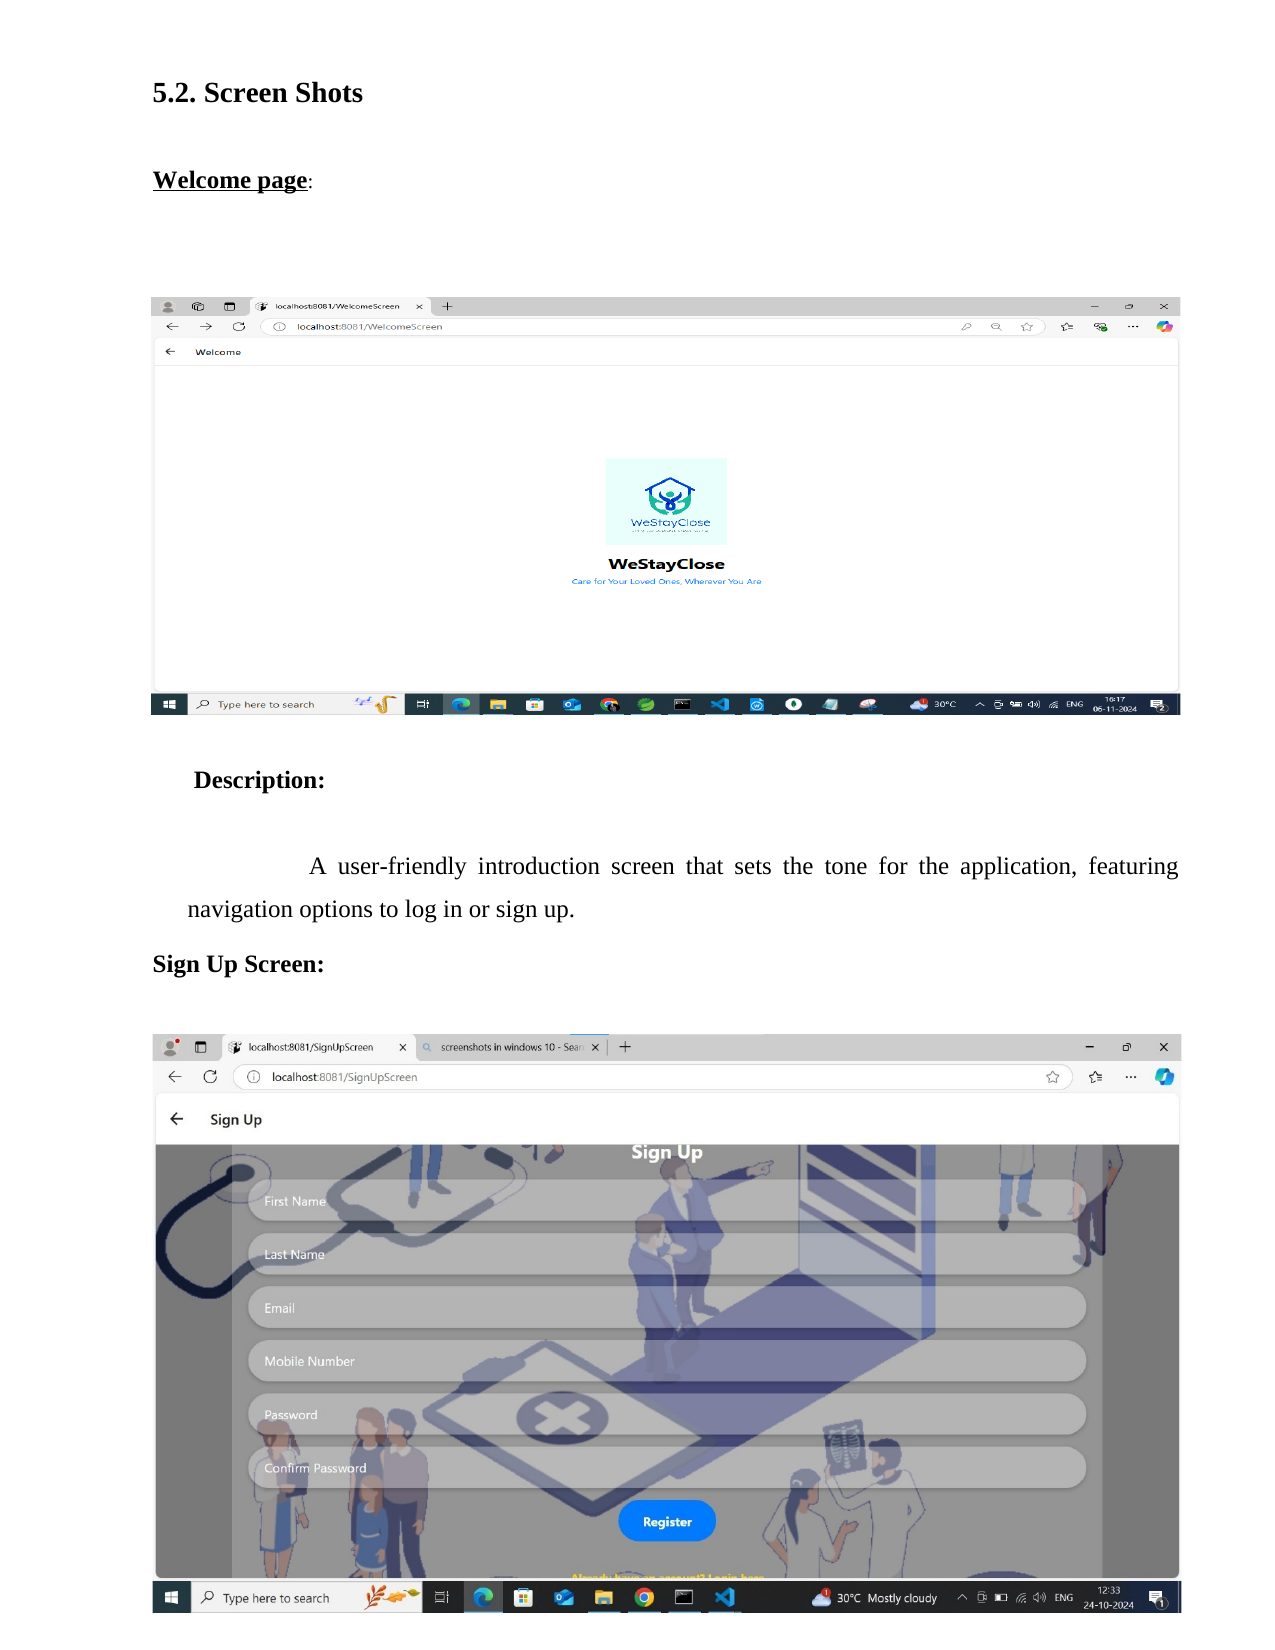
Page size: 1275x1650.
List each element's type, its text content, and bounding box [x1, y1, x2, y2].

picture [152, 1034, 1182, 1613]
text Welcome page: [152, 165, 1181, 193]
picture [151, 297, 1181, 715]
text Sign Up Screen: [152, 949, 1181, 978]
text Description: [187, 765, 1181, 794]
subtitle 5.2. Screen Shots [152, 76, 1181, 109]
text A user-friendly introduction screen that sets the tone for the application, featuring navigation options to log in or sign up. [187, 851, 1181, 923]
